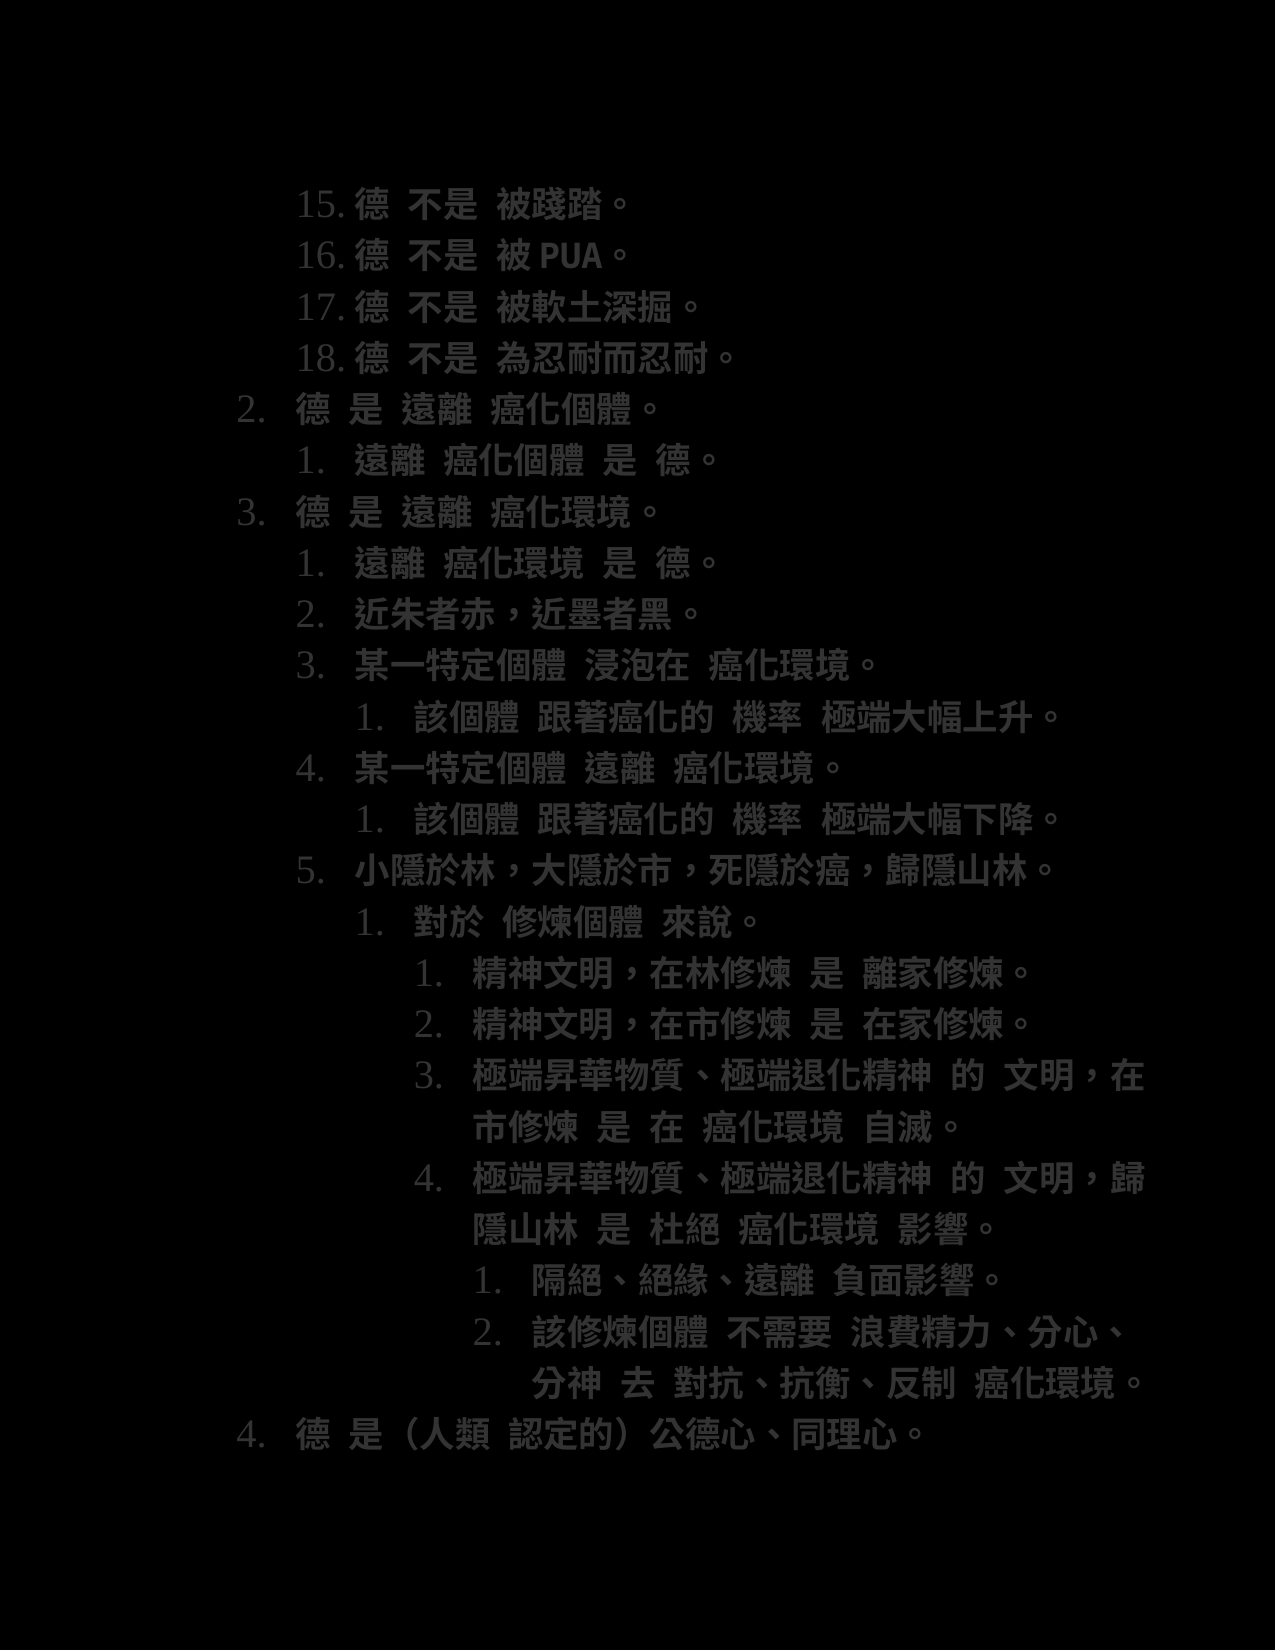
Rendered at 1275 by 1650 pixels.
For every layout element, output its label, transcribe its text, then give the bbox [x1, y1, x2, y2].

list 該修煉個體 不需要 浪費精力、分心、分神 去 對抗、抗衡、反制 癌化環境。 [472, 1304, 1157, 1406]
list 某一特定個體 遠離 癌化環境。 [295, 740, 1157, 791]
list 德 不是 被踐踏。 [295, 176, 1157, 228]
list 德 不是 為忍耐而忍耐。 [295, 330, 1157, 381]
list 精神文明，在市修煉 是 在家修煉。 [413, 996, 1157, 1048]
list 德 是（人類 認定的）公德心、同理心。 [236, 1406, 1157, 1458]
list 某一特定個體 浸泡在 癌化環境。 [295, 638, 1157, 689]
list 近朱者赤，近墨者黑。 [295, 586, 1157, 638]
list 該個體 跟著癌化的 機率 極端大幅上升。 [354, 689, 1157, 740]
list 極端昇華物質、極端退化精神 的 文明，在市修煉 是 在 癌化環境 自滅。 [413, 1048, 1157, 1150]
list 該個體 跟著癌化的 機率 極端大幅下降。 [354, 791, 1157, 843]
list 德 不是 被軟土深掘。 [295, 279, 1157, 330]
list 隔絕、絕緣、遠離 負面影響。 [472, 1253, 1157, 1304]
list 小隱於林，大隱於市，死隱於癌，歸隱山林。 [295, 843, 1157, 894]
list 極端昇華物質、極端退化精神 的 文明，歸隱山林 是 杜絕 癌化環境 影響。 [413, 1150, 1157, 1253]
list 精神文明，在林修煉 是 離家修煉。 [413, 945, 1157, 996]
list 對於 修煉個體 來說。 [354, 894, 1157, 945]
list 德 是 遠離 癌化個體。 [236, 381, 1157, 433]
list 德 不是 被PUA。 [295, 228, 1157, 279]
list 遠離 癌化環境 是 德。 [295, 535, 1157, 586]
list 遠離 癌化個體 是 德。 [295, 433, 1157, 484]
list 德 是 遠離 癌化環境。 [236, 484, 1157, 535]
